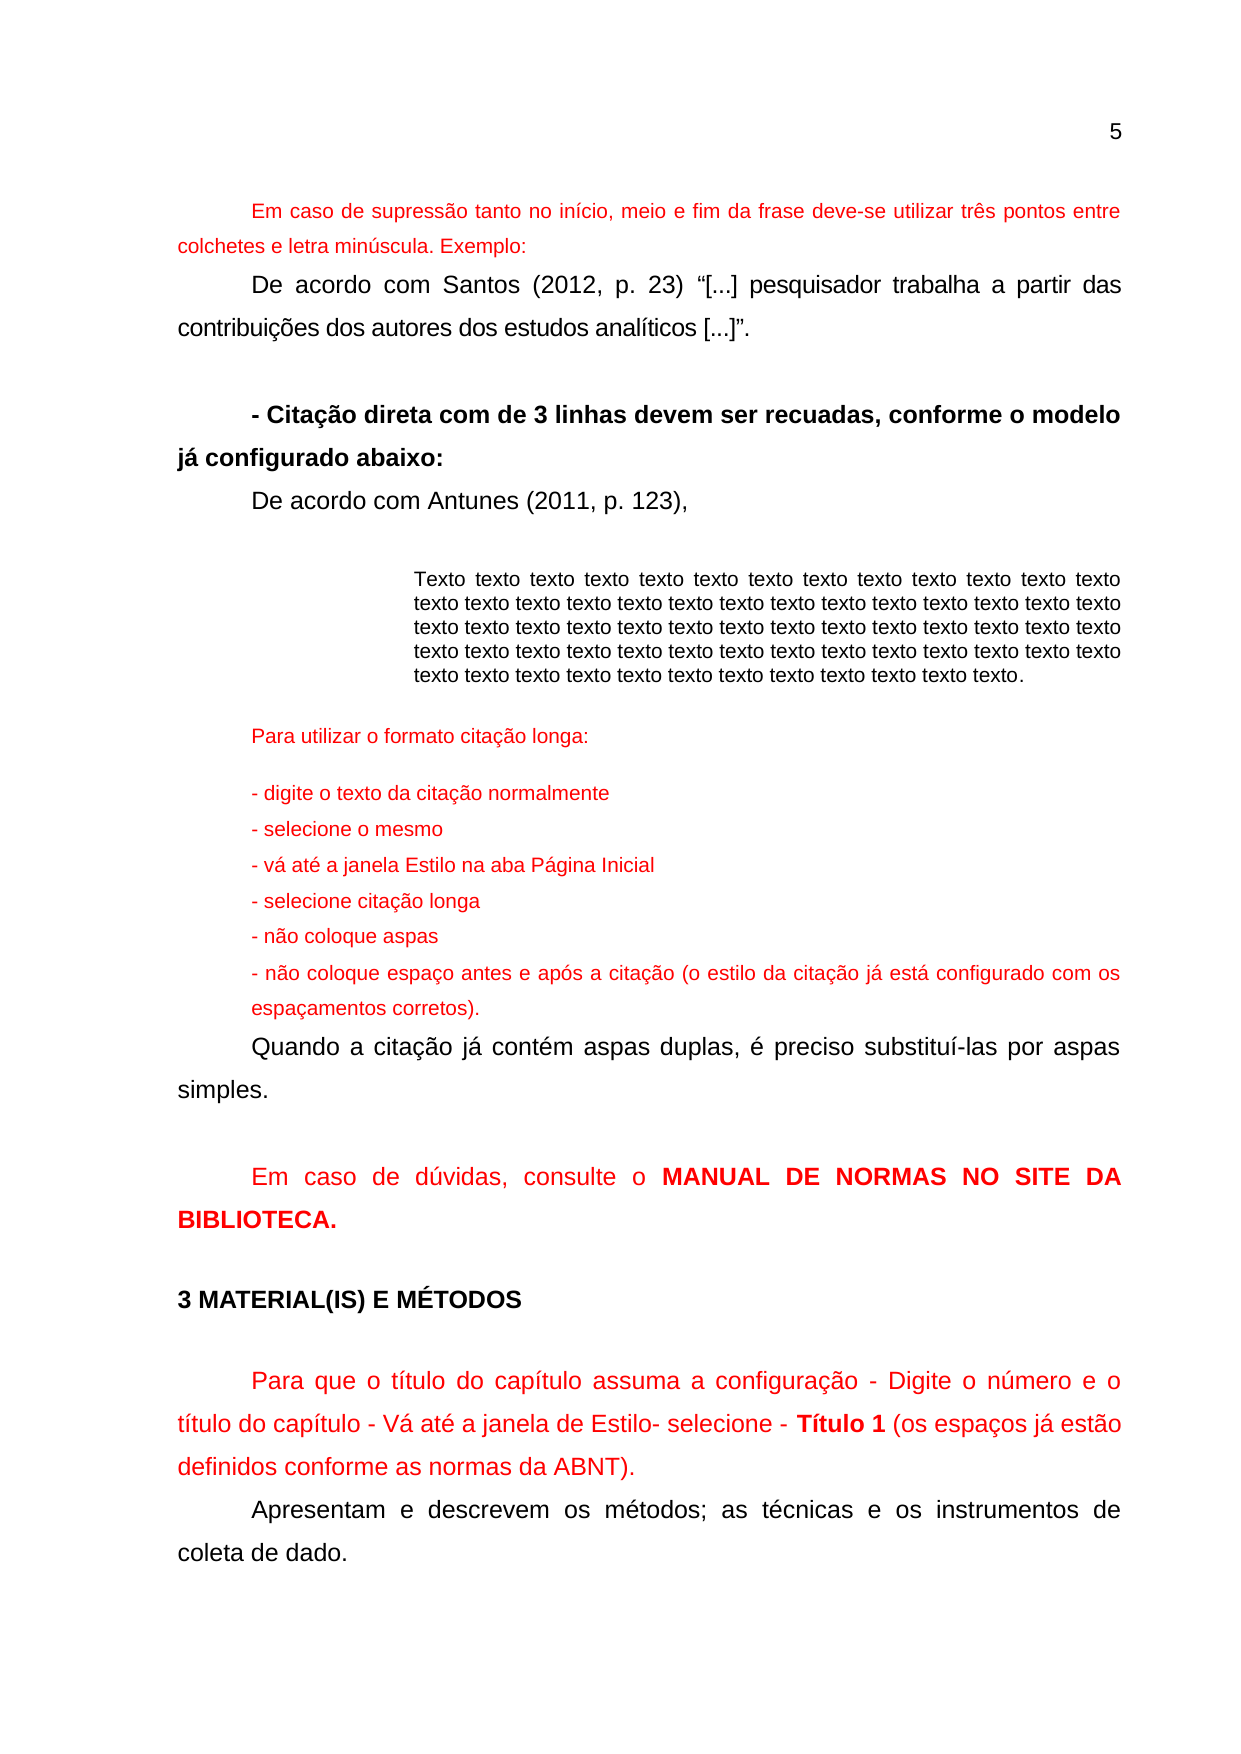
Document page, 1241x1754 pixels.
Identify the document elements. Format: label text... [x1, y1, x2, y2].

text Quando a citação já contém aspas duplas, é preciso substituí-las por aspas simples. [177, 1032, 1122, 1104]
text Em caso de supressão tanto no início, meio e fim da frase deve-se utilizar três pontos entre colchetes e letra minúscula. Exemplo: [177, 177, 1122, 258]
text De acordo com Antunes (2011, p. 123), [177, 486, 1122, 515]
text - não coloque espaço antes e após a citação (o estilo da citação já está configurado com os espaçamentos corretos). [251, 960, 1122, 1020]
text - não coloque aspas [177, 924, 1122, 948]
text Em caso de dúvidas, consulte o MANUAL DE NORMAS NO SITE DA BIBLIOTECA. [177, 1162, 1122, 1233]
text - selecione o mesmo [177, 817, 1122, 841]
text - digite o texto da citação normalmente [177, 781, 1122, 804]
text Texto texto texto texto texto texto texto texto texto texto texto texto texto texto texto texto texto texto texto texto texto texto texto texto texto texto texto texto texto texto texto texto texto texto texto texto texto texto texto texto texto texto texto texto texto texto texto texto texto texto texto texto texto texto texto texto texto texto texto texto texto texto texto texto texto texto texto. [413, 567, 1122, 686]
text Para que o título do capítulo assuma a configuração - Digite o número e o título do capítulo - Vá até a janela de Estilo- selecione - Título 1 (os espaços já estão definidos conforme as normas da ABNT). [177, 1366, 1122, 1481]
subtitle 3 MATERIAL(IS) E MÉTODOS [177, 1285, 1122, 1314]
text - Citação direta com de 3 linhas devem ser recuadas, conforme o modelo já configurado abaixo: [177, 400, 1122, 472]
text - vá até a janela Estilo na aba Página Inicial [177, 852, 1122, 876]
text - selecione citação longa [177, 888, 1122, 912]
text De acordo com Santos (2012, p. 23) “[...] pesquisador trabalha a partir das contribuições dos autores dos estudos analíticos [...]”. [177, 270, 1122, 342]
text Para utilizar o formato citação longa: [177, 724, 1122, 748]
text Apresentam e descrevem os métodos; as técnicas e os instrumentos de coleta de dado. [177, 1495, 1122, 1567]
